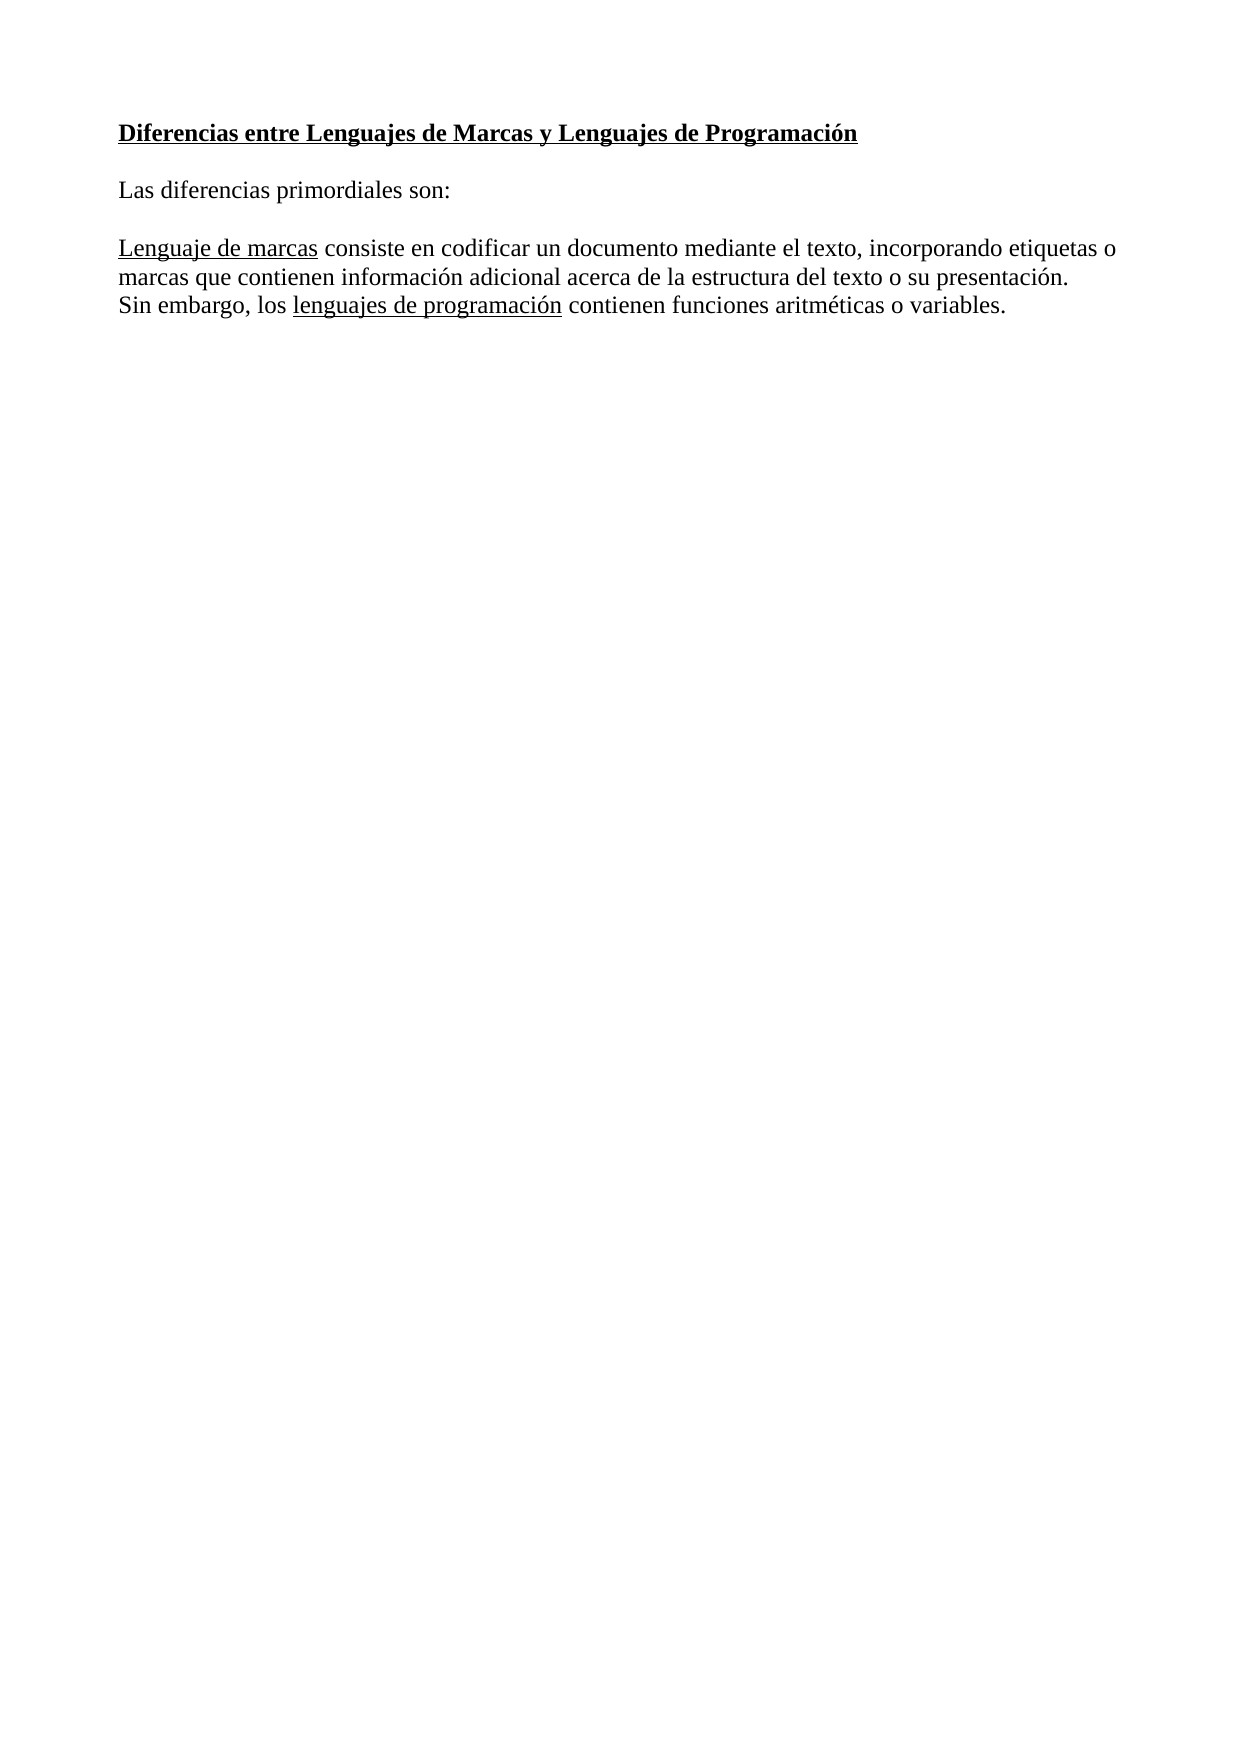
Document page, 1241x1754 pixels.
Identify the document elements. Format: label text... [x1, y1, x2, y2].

text Lenguaje de marcas consiste en codificar un documento mediante el texto, incorporando etiquetas o marcas que contienen información adicional acerca de la estructura del texto o su presentación. [118, 233, 1122, 291]
text Diferencias entre Lenguajes de Marcas y Lenguajes de Programación [118, 118, 1122, 147]
text Sin embargo, los lenguajes de programación contienen funciones aritméticas o variables. [118, 291, 1122, 319]
text Las diferencias primordiales son: [118, 176, 1122, 204]
